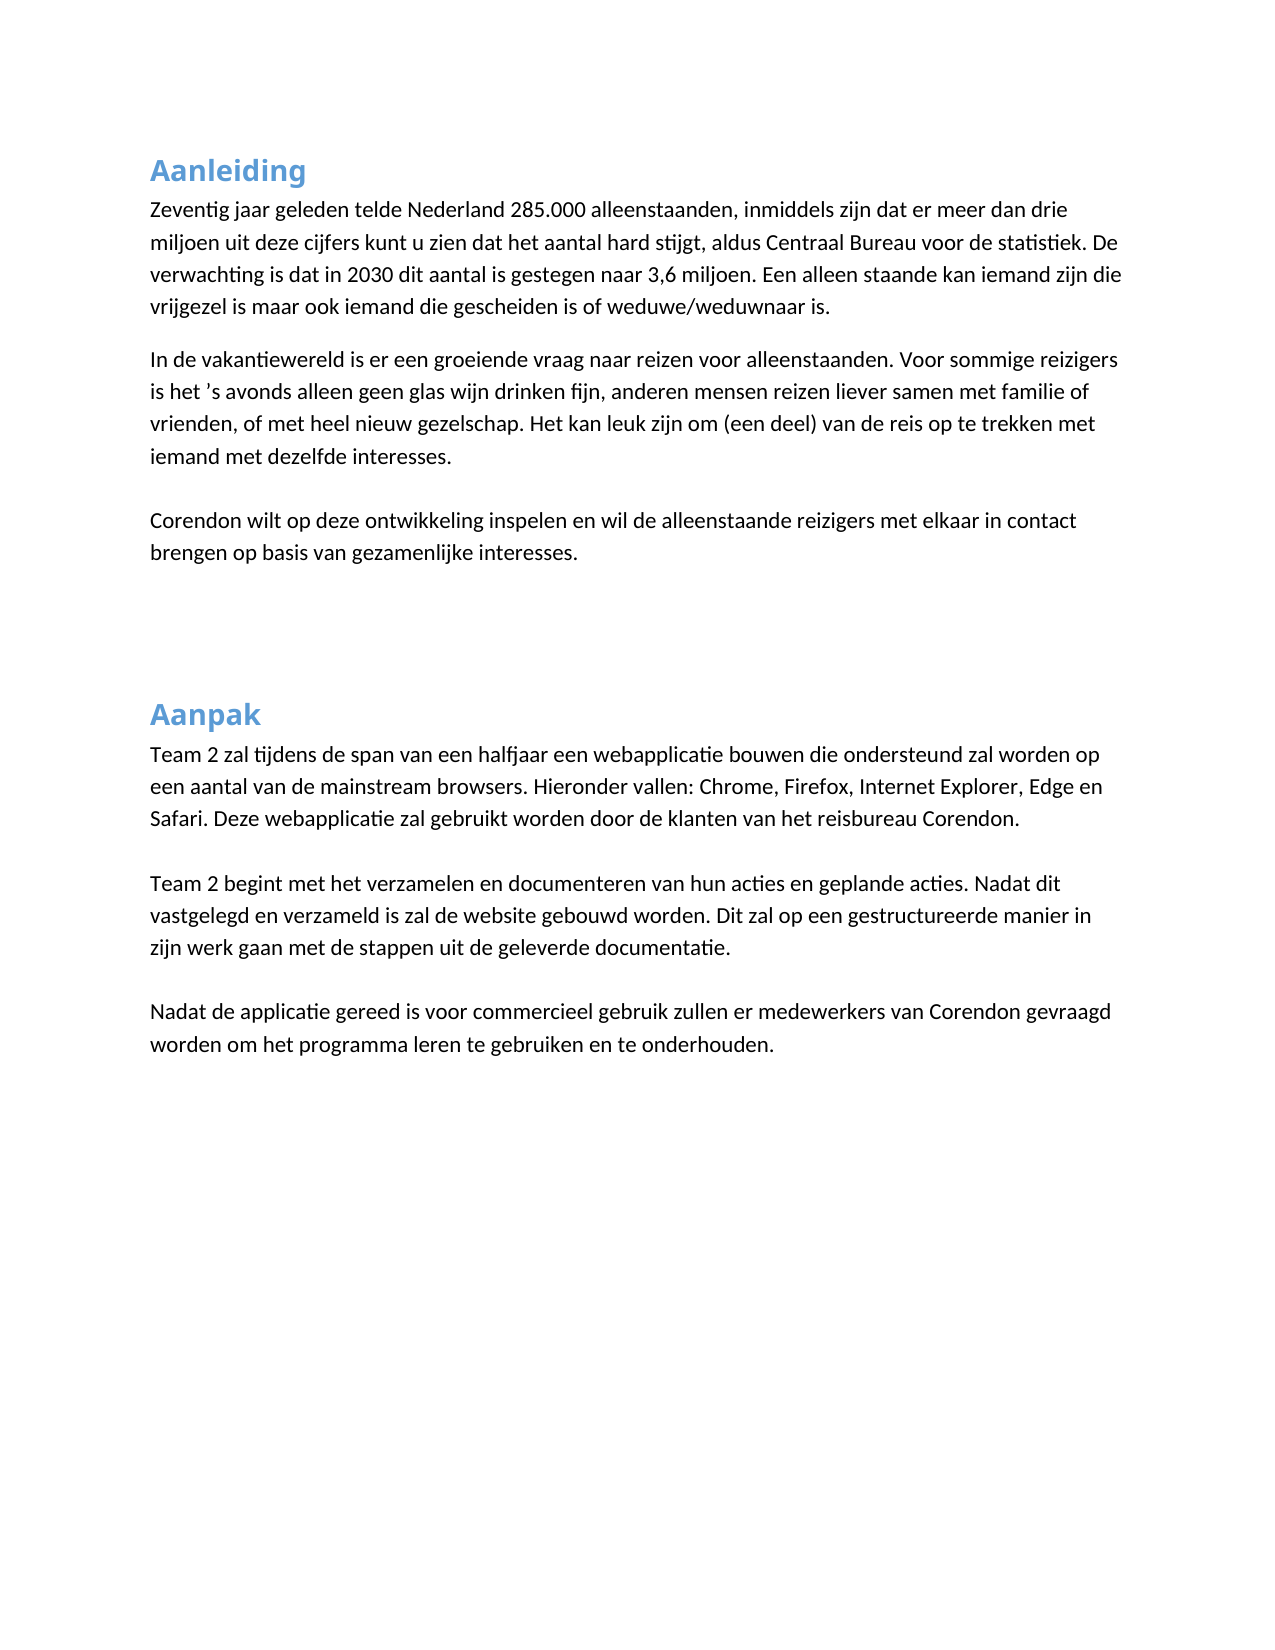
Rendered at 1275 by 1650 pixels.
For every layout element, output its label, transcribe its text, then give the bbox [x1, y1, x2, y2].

text Team 2 zal tijdens de span van een halfjaar een webapplicatie bouwen die ondersteund zal worden op een aantal van de mainstream browsers. Hieronder vallen: Chrome, Firefox, Internet Explorer, Edge en Safari. Deze webapplicatie zal gebruikt worden door de klanten van het reisbureau Corendon. Team 2 begint met het verzamelen en documenteren van hun acties en geplande acties. Nadat dit vastgelegd en verzameld is zal de website gebouwd worden. Dit zal op een gestructureerde manier in zijn werk gaan met de stappen uit de geleverde documentatie. Nadat de applicatie gereed is voor commercieel gebruik zullen er medewerkers van Corendon gevraagd worden om het programma leren te gebruiken en te onderhouden. [150, 740, 1125, 1058]
subtitle Aanpak [150, 694, 1125, 734]
text In de vakantiewereld is er een groeiende vraag naar reizen voor alleenstaanden. Voor sommige reizigers is het ’s avonds alleen geen glas wijn drinken fijn, anderen mensen reizen liever samen met familie of vrienden, of met heel nieuw gezelschap. Het kan leuk zijn om (een deel) van de reis op te trekken met iemand met dezelfde interesses. Corendon wilt op deze ontwikkeling inspelen en wil de alleenstaande reizigers met elkaar in contact brengen op basis van gezamenlijke interesses. [150, 345, 1125, 566]
text Zeventig jaar geleden telde Nederland 285.000 alleenstaanden, inmiddels zijn dat er meer dan drie miljoen uit deze cijfers kunt u zien dat het aantal hard stijgt, aldus Centraal Bureau voor de statistiek. De verwachting is dat in 2030 dit aantal is gestegen naar 3,6 miljoen. Een alleen staande kan iemand zijn die vrijgezel is maar ook iemand die gescheiden is of weduwe/weduwnaar is. [150, 196, 1125, 320]
subtitle Aanleiding [150, 150, 1125, 190]
